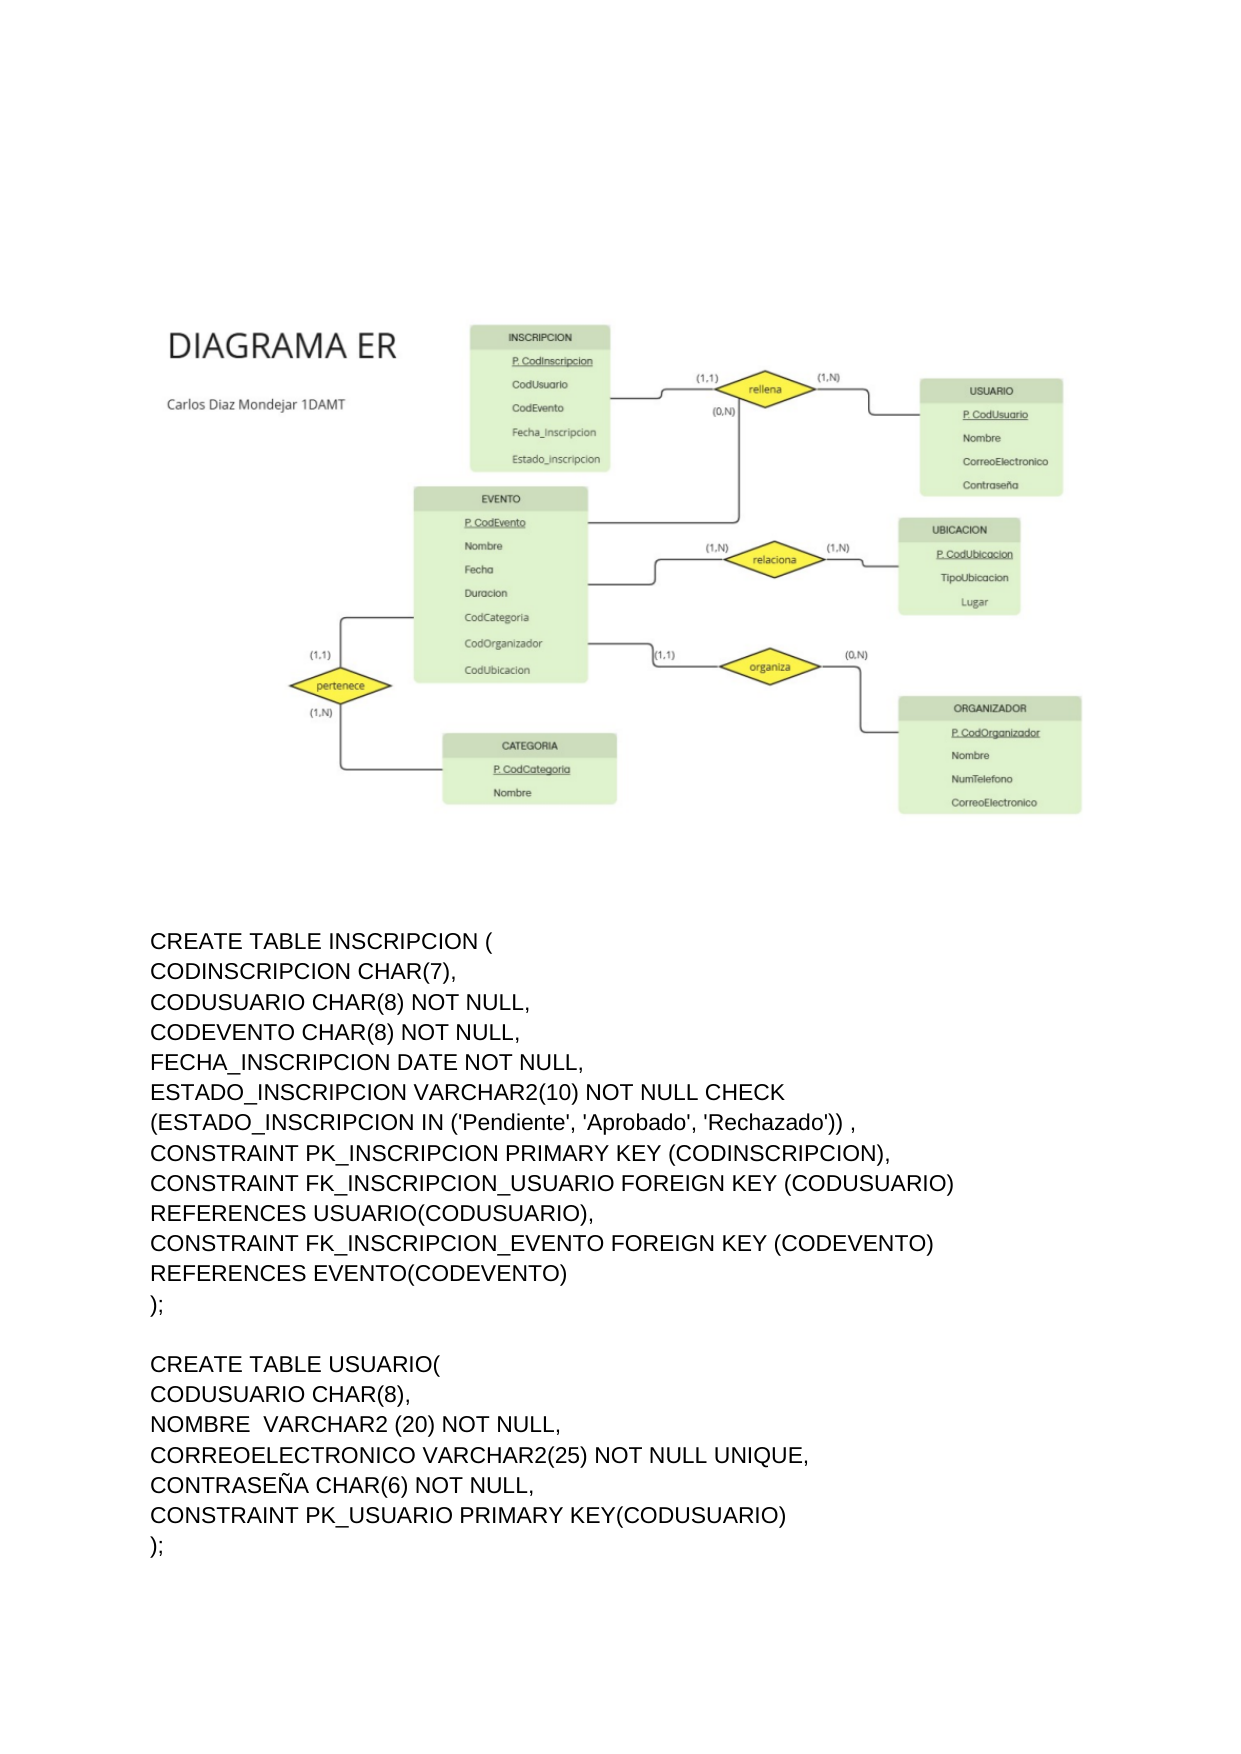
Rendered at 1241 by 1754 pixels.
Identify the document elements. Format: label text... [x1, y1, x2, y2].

text CREATE TABLE INSCRIPCION ( [150, 928, 1090, 954]
text ); [150, 1532, 1090, 1558]
picture [150, 301, 1091, 834]
text CODUSUARIO CHAR(8), [150, 1381, 1090, 1407]
text (ESTADO_INSCRIPCION IN ('Pendiente', 'Aprobado', 'Rechazado')) , [150, 1109, 1090, 1136]
text NOMBRE VARCHAR2 (20) NOT NULL, [150, 1411, 1090, 1438]
text CONTRASEÑA CHAR(6) NOT NULL, [150, 1472, 1090, 1498]
text CODINSCRIPCION CHAR(7), [150, 958, 1090, 984]
text CONSTRAINT FK_INSCRIPCION_USUARIO FOREIGN KEY (CODUSUARIO) REFERENCES USUARIO(CODUSUARIO), [150, 1170, 1090, 1226]
text ESTADO_INSCRIPCION VARCHAR2(10) NOT NULL CHECK [150, 1079, 1090, 1105]
text CONSTRAINT PK_INSCRIPCION PRIMARY KEY (CODINSCRIPCION), [150, 1139, 1090, 1166]
text CONSTRAINT FK_INSCRIPCION_EVENTO FOREIGN KEY (CODEVENTO) REFERENCES EVENTO(CODEVENTO) [150, 1230, 1090, 1287]
text CORREOELECTRONICO VARCHAR2(25) NOT NULL UNIQUE, [150, 1442, 1090, 1468]
text FECHA_INSCRIPCION DATE NOT NULL, [150, 1049, 1090, 1075]
text CODEVENTO CHAR(8) NOT NULL, [150, 1019, 1090, 1045]
text CONSTRAINT PK_USUARIO PRIMARY KEY(CODUSUARIO) [150, 1502, 1090, 1528]
text ); [150, 1291, 1090, 1317]
text CREATE TABLE USUARIO( [150, 1351, 1090, 1377]
text CODUSUARIO CHAR(8) NOT NULL, [150, 988, 1090, 1015]
